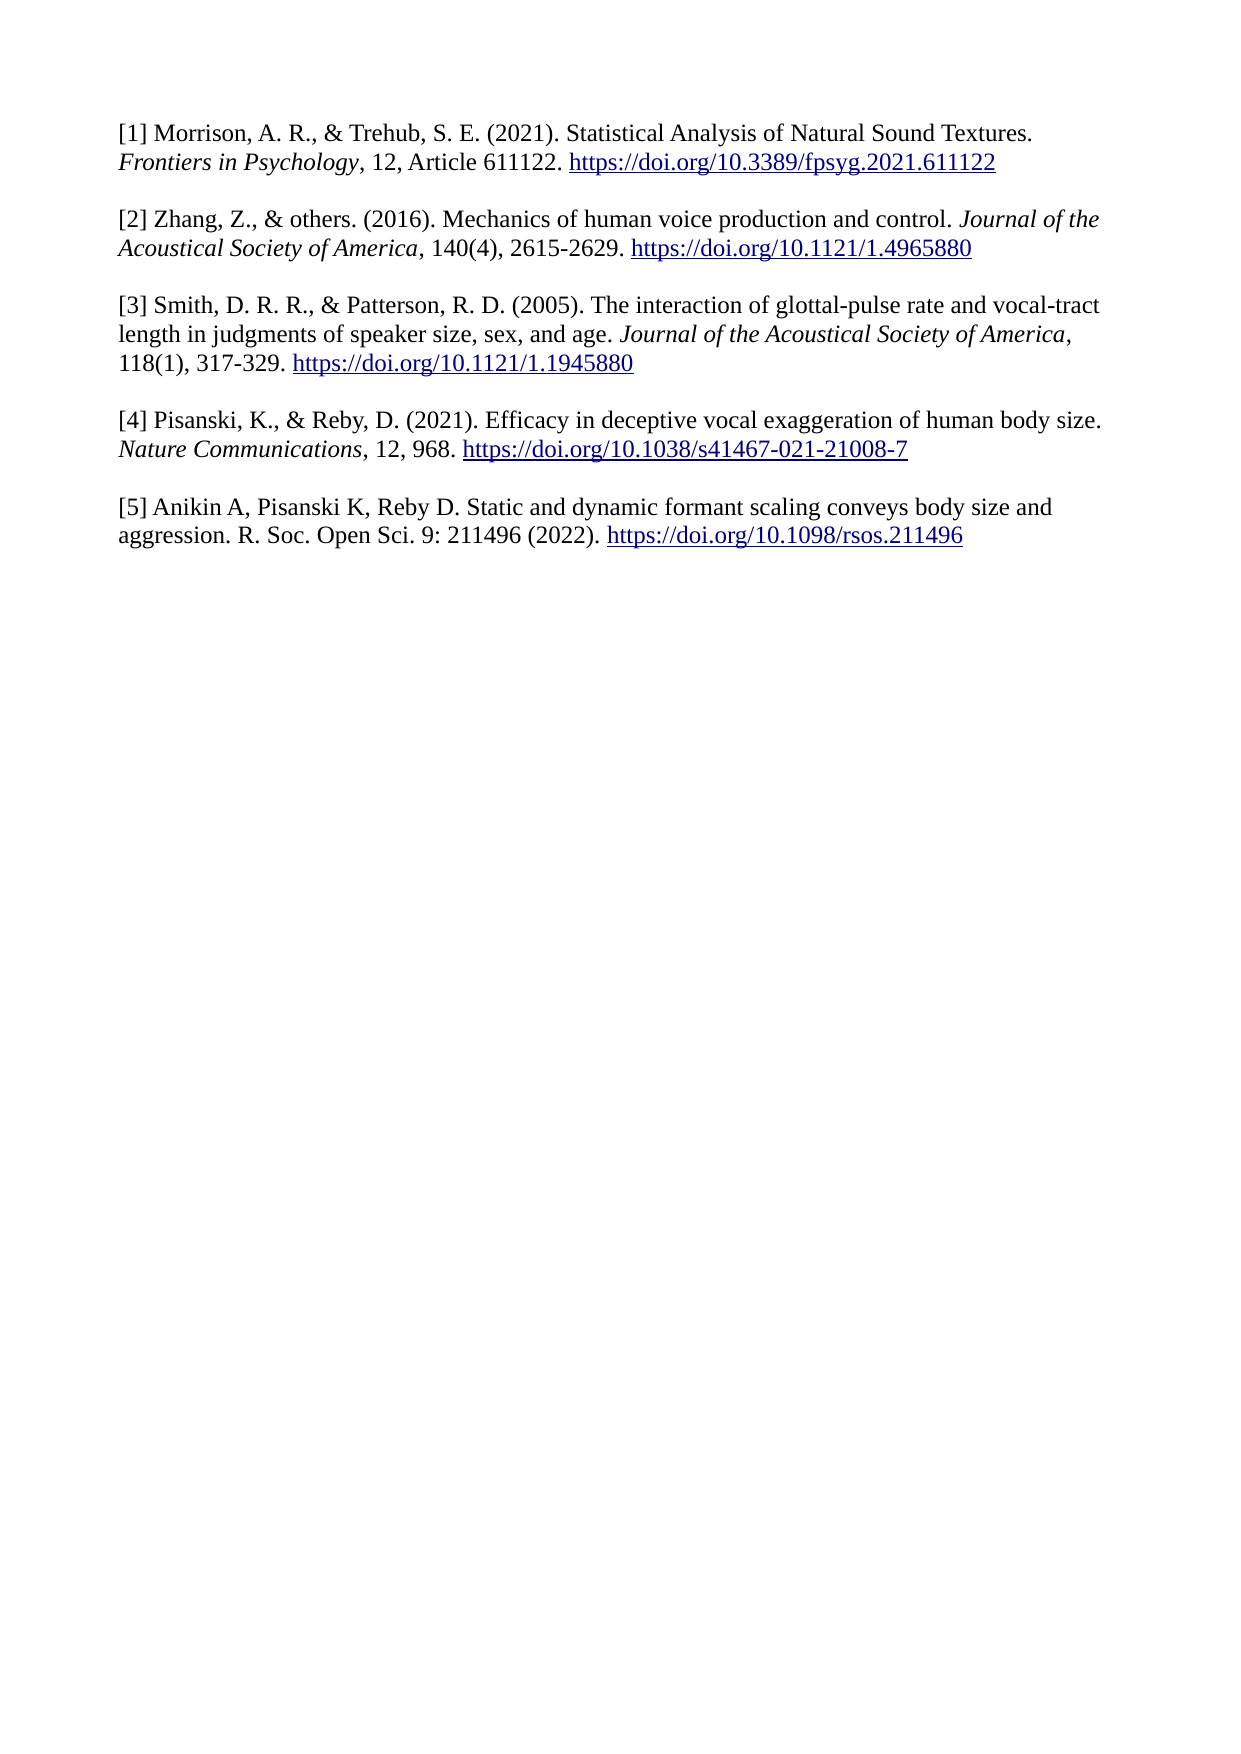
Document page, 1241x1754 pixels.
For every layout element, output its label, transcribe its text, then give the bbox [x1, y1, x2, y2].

text [2] Zhang, Z., & others. (2016). Mechanics of human voice production and control. Journal of the Acoustical Society of America, 140(4), 2615-2629. https://doi.org/10.1121/1.4965880 [118, 204, 1122, 262]
text [4] Pisanski, K., & Reby, D. (2021). Efficacy in deceptive vocal exaggeration of human body size. Nature Communications, 12, 968. https://doi.org/10.1038/s41467-021-21008-7 [118, 406, 1122, 463]
text [3] Smith, D. R. R., & Patterson, R. D. (2005). The interaction of glottal-pulse rate and vocal-tract length in judgments of speaker size, sex, and age. Journal of the Acoustical Society of America, 118(1), 317-329. https://doi.org/10.1121/1.1945880 [118, 291, 1122, 377]
text [5] Anikin A, Pisanski K, Reby D. Static and dynamic formant scaling conveys body size and aggression. R. Soc. Open Sci. 9: 211496 (2022). https://doi.org/10.1098/rsos.211496 [118, 492, 1122, 549]
text [1] Morrison, A. R., & Trehub, S. E. (2021). Statistical Analysis of Natural Sound Textures. Frontiers in Psychology, 12, Article 611122. https://doi.org/10.3389/fpsyg.2021.611122 [118, 118, 1122, 176]
